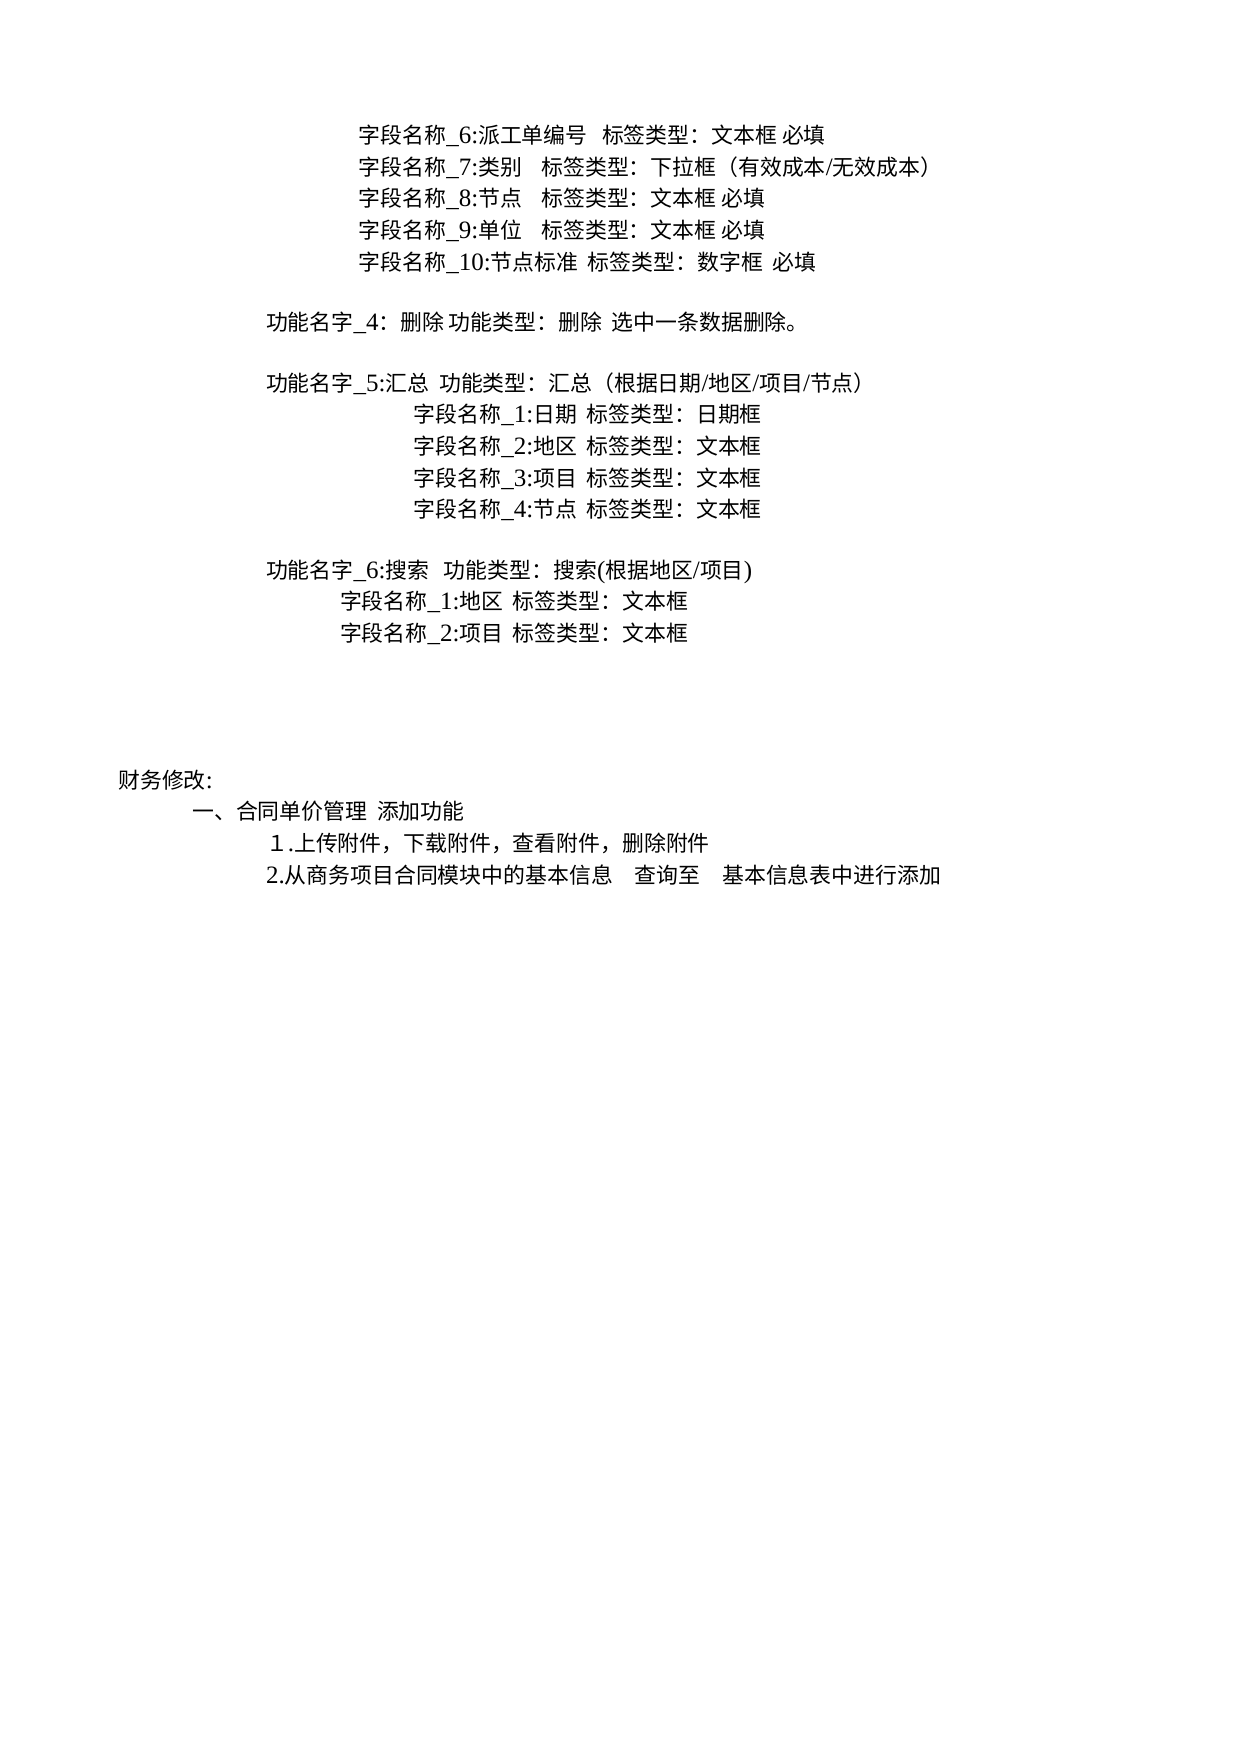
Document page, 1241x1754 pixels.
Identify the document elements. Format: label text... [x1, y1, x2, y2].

text 字段名称_6:派工单编号 标签类型：文本框 必填 [118, 118, 1122, 150]
text 字段名称_10:节点标准 标签类型：数字框 必填 [118, 245, 1122, 276]
text 字段名称_7:类别 标签类型：下拉框（有效成本/无效成本） [118, 150, 1122, 181]
text 字段名称_2:地区 标签类型：文本框 [118, 429, 1122, 461]
text 字段名称_8:节点 标签类型：文本框 必填 [118, 181, 1122, 213]
text 字段名称_1:地区 标签类型：文本框 [118, 584, 1122, 616]
text 功能名字_4：删除 功能类型：删除 选中一条数据删除。 [118, 305, 1122, 337]
text 字段名称_4:节点 标签类型：文本框 [118, 492, 1122, 524]
text １.上传附件，下载附件，查看附件，删除附件 [118, 826, 1122, 858]
text 财务修改: [118, 763, 1122, 794]
text 功能名字_6:搜索 功能类型：搜索(根据地区/项目) [118, 553, 1122, 584]
text 字段名称_1:日期 标签类型：日期框 [118, 397, 1122, 429]
text 字段名称_9:单位 标签类型：文本框 必填 [118, 213, 1122, 245]
text 一、合同单价管理 添加功能 [118, 794, 1122, 826]
text 功能名字_5:汇总 功能类型：汇总（根据日期/地区/项目/节点） [118, 366, 1122, 397]
text 字段名称_2:项目 标签类型：文本框 [118, 616, 1122, 648]
text 字段名称_3:项目 标签类型：文本框 [118, 461, 1122, 492]
text 2.从商务项目合同模块中的基本信息 查询至 基本信息表中进行添加 [118, 858, 1122, 889]
